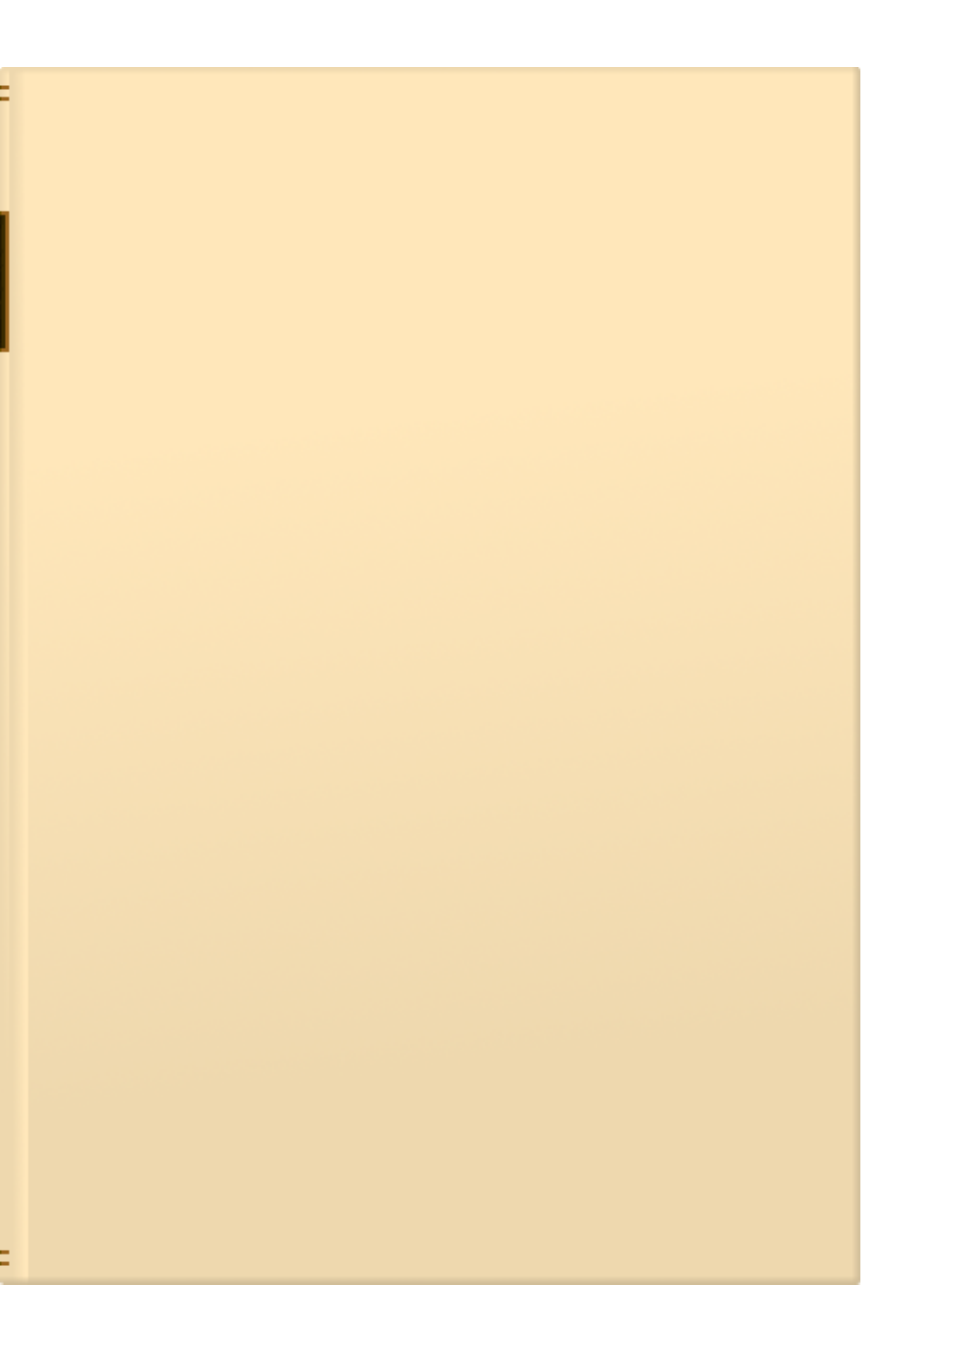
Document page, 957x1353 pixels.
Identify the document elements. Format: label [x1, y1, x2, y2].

picture [0, 67, 861, 1285]
